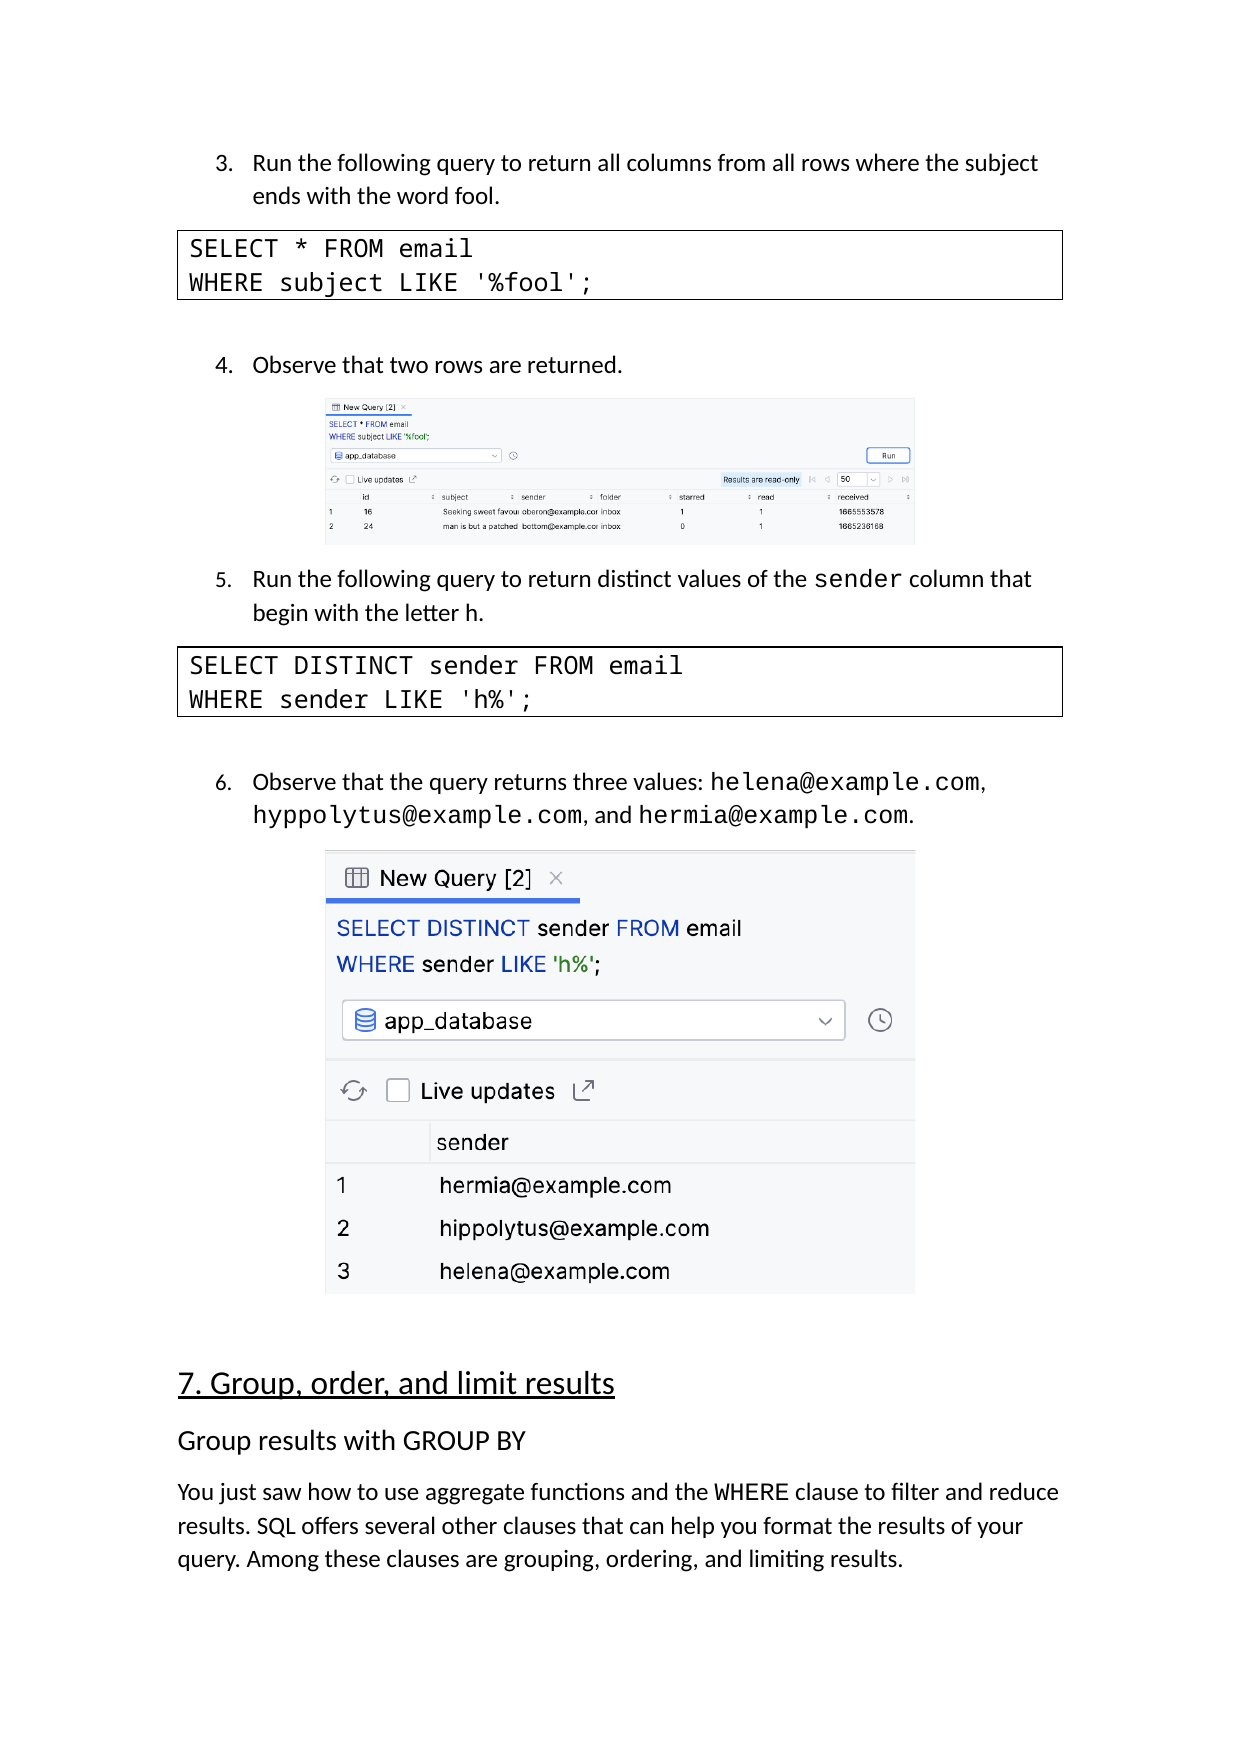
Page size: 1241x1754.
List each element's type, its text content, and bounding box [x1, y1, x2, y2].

list Run the following query to return all columns from all rows where the subject ends with the word fool. [215, 148, 1063, 211]
text Group results with GROUP BY [177, 1422, 1063, 1457]
list Observe that the query returns three values: helena@example.com, hyppolytus@example.com, and hermia@example.com. [215, 766, 1063, 831]
text 7. Group, order, and limit results [177, 1362, 1063, 1402]
list Observe that two rows are returned. [215, 349, 1063, 379]
table_header SELECT * FROM email WHERE subject LIKE '%fool'; [178, 231, 1062, 299]
table_header SELECT DISTINCT sender FROM email WHERE sender LIKE 'h%'; [178, 648, 1062, 716]
list Run the following query to return distinct values of the sender column that begin with the letter h. [215, 563, 1063, 628]
text You just saw how to use aggregate functions and the WHERE clause to filter and reduce results. SQL offers several other clauses that can help you format the results of your query. Among these clauses are grouping, ordering, and limiting results. [177, 1477, 1063, 1573]
